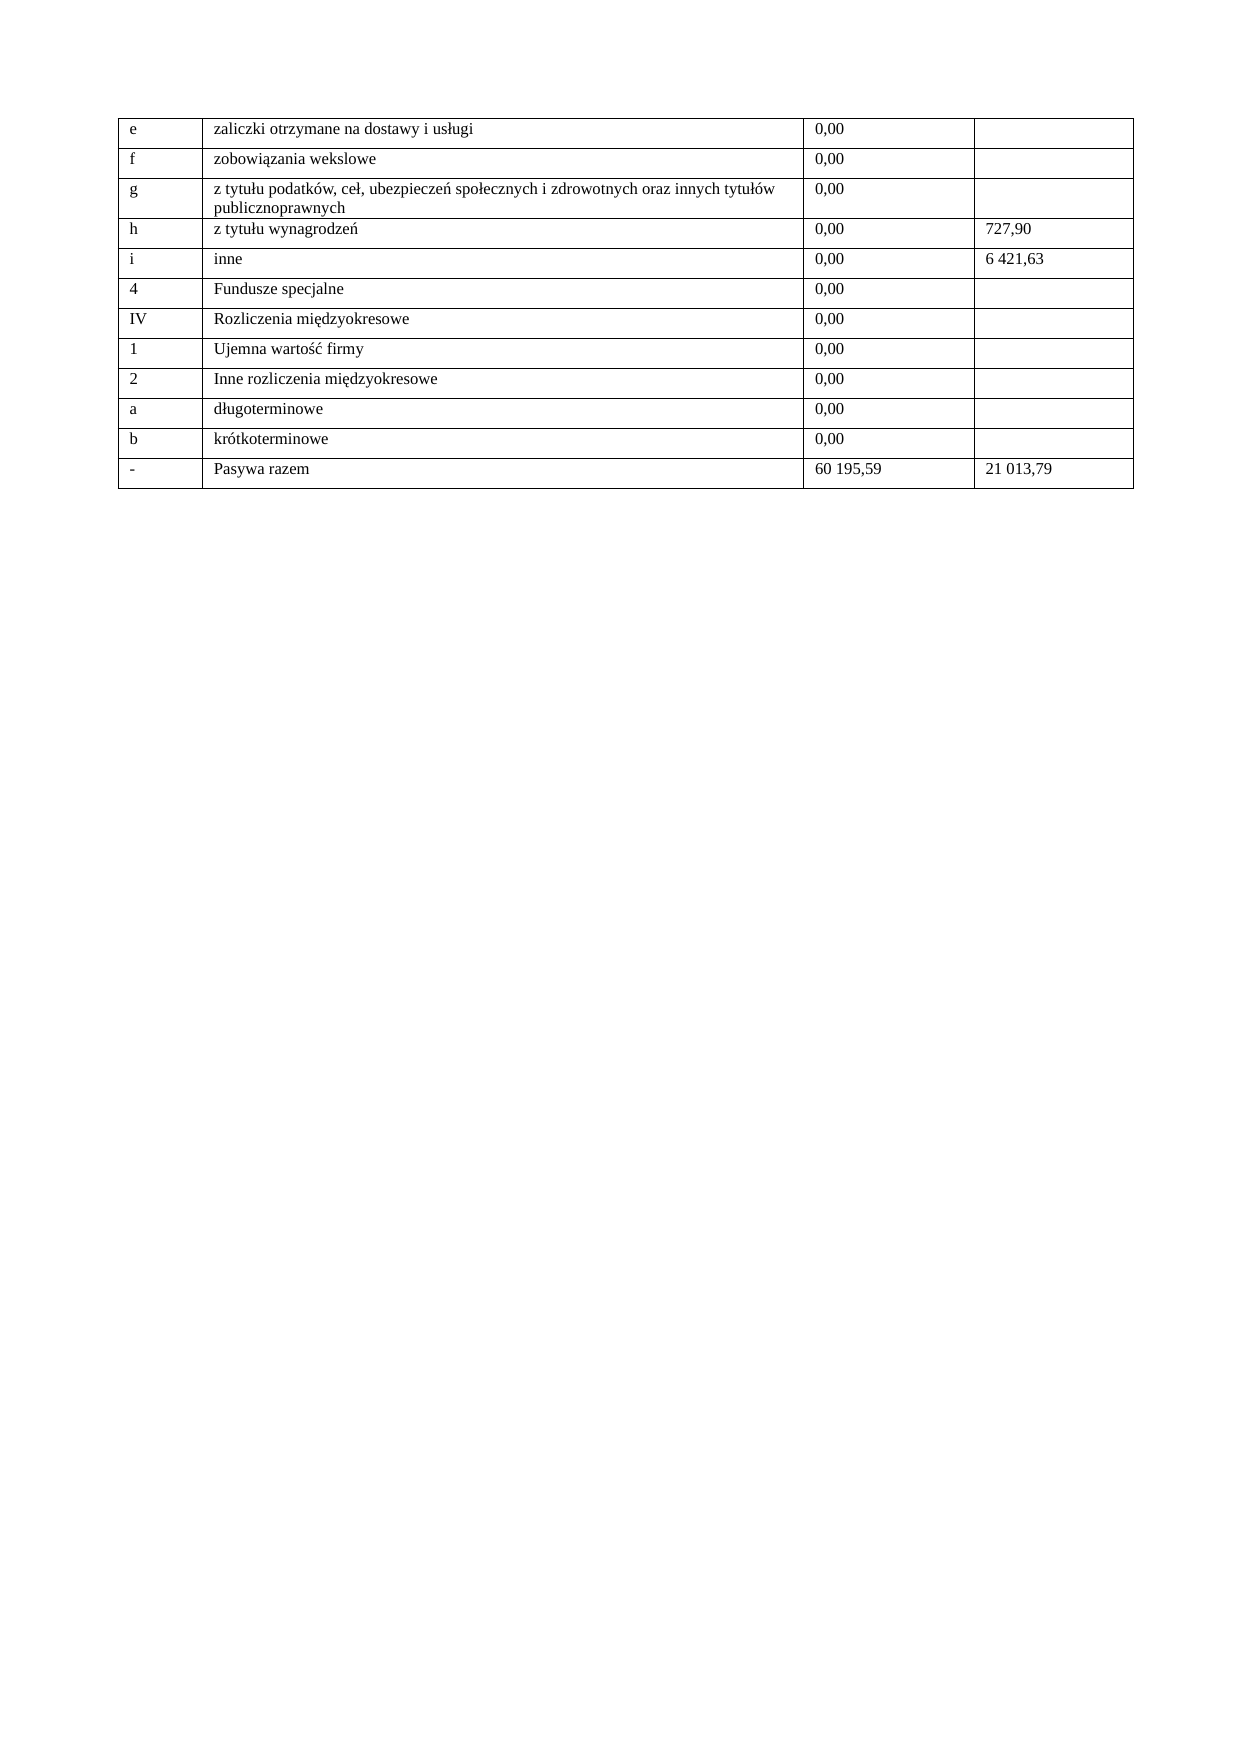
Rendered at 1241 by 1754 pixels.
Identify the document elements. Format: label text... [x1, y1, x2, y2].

table_cell 6 421,63 [975, 249, 1133, 277]
table_cell [975, 279, 1133, 307]
table_cell g [119, 179, 202, 217]
table_cell 60 195,59 [804, 459, 974, 487]
table_cell Fundusze specjalne [203, 279, 803, 307]
table_cell [975, 179, 1133, 217]
table_cell 0,00 [804, 369, 974, 397]
table_cell 2 [119, 369, 202, 397]
table_cell 4 [119, 279, 202, 307]
table_cell i [119, 249, 202, 277]
table_cell 0,00 [804, 249, 974, 277]
table_cell 0,00 [804, 219, 974, 247]
table_cell 727,90 [975, 219, 1133, 247]
table_cell 1 [119, 339, 202, 367]
table_cell [975, 309, 1133, 337]
table_cell 0,00 [804, 429, 974, 457]
table_cell 0,00 [804, 149, 974, 178]
table_cell Ujemna wartość firmy [203, 339, 803, 367]
table_cell 0,00 [804, 309, 974, 337]
table_cell z tytułu wynagrodzeń [203, 219, 803, 247]
table_cell [975, 399, 1133, 427]
table_cell [975, 369, 1133, 397]
table_cell 0,00 [804, 339, 974, 367]
table_cell IV [119, 309, 202, 337]
table_cell e [119, 119, 202, 148]
table_cell Pasywa razem [203, 459, 803, 487]
table_cell f [119, 149, 202, 178]
table_cell b [119, 429, 202, 457]
table_cell a [119, 399, 202, 427]
table_cell 0,00 [804, 399, 974, 427]
table_cell h [119, 219, 202, 247]
table_cell 0,00 [804, 279, 974, 307]
table_cell długoterminowe [203, 399, 803, 427]
table_cell [975, 429, 1133, 457]
table_cell - [119, 459, 202, 487]
table_cell [975, 339, 1133, 367]
table_cell inne [203, 249, 803, 277]
table_cell Rozliczenia międzyokresowe [203, 309, 803, 337]
table_cell krótkoterminowe [203, 429, 803, 457]
table_cell 0,00 [804, 179, 974, 217]
table_cell zaliczki otrzymane na dostawy i usługi [203, 119, 803, 148]
table_cell z tytułu podatków, ceł, ubezpieczeń społecznych i zdrowotnych oraz innych tytułów publicznoprawnych [203, 179, 803, 217]
table_cell 21 013,79 [975, 459, 1133, 487]
table_cell [975, 149, 1133, 178]
table_cell [975, 119, 1133, 148]
table_cell 0,00 [804, 119, 974, 148]
table_cell zobowiązania wekslowe [203, 149, 803, 178]
table_cell Inne rozliczenia międzyokresowe [203, 369, 803, 397]
